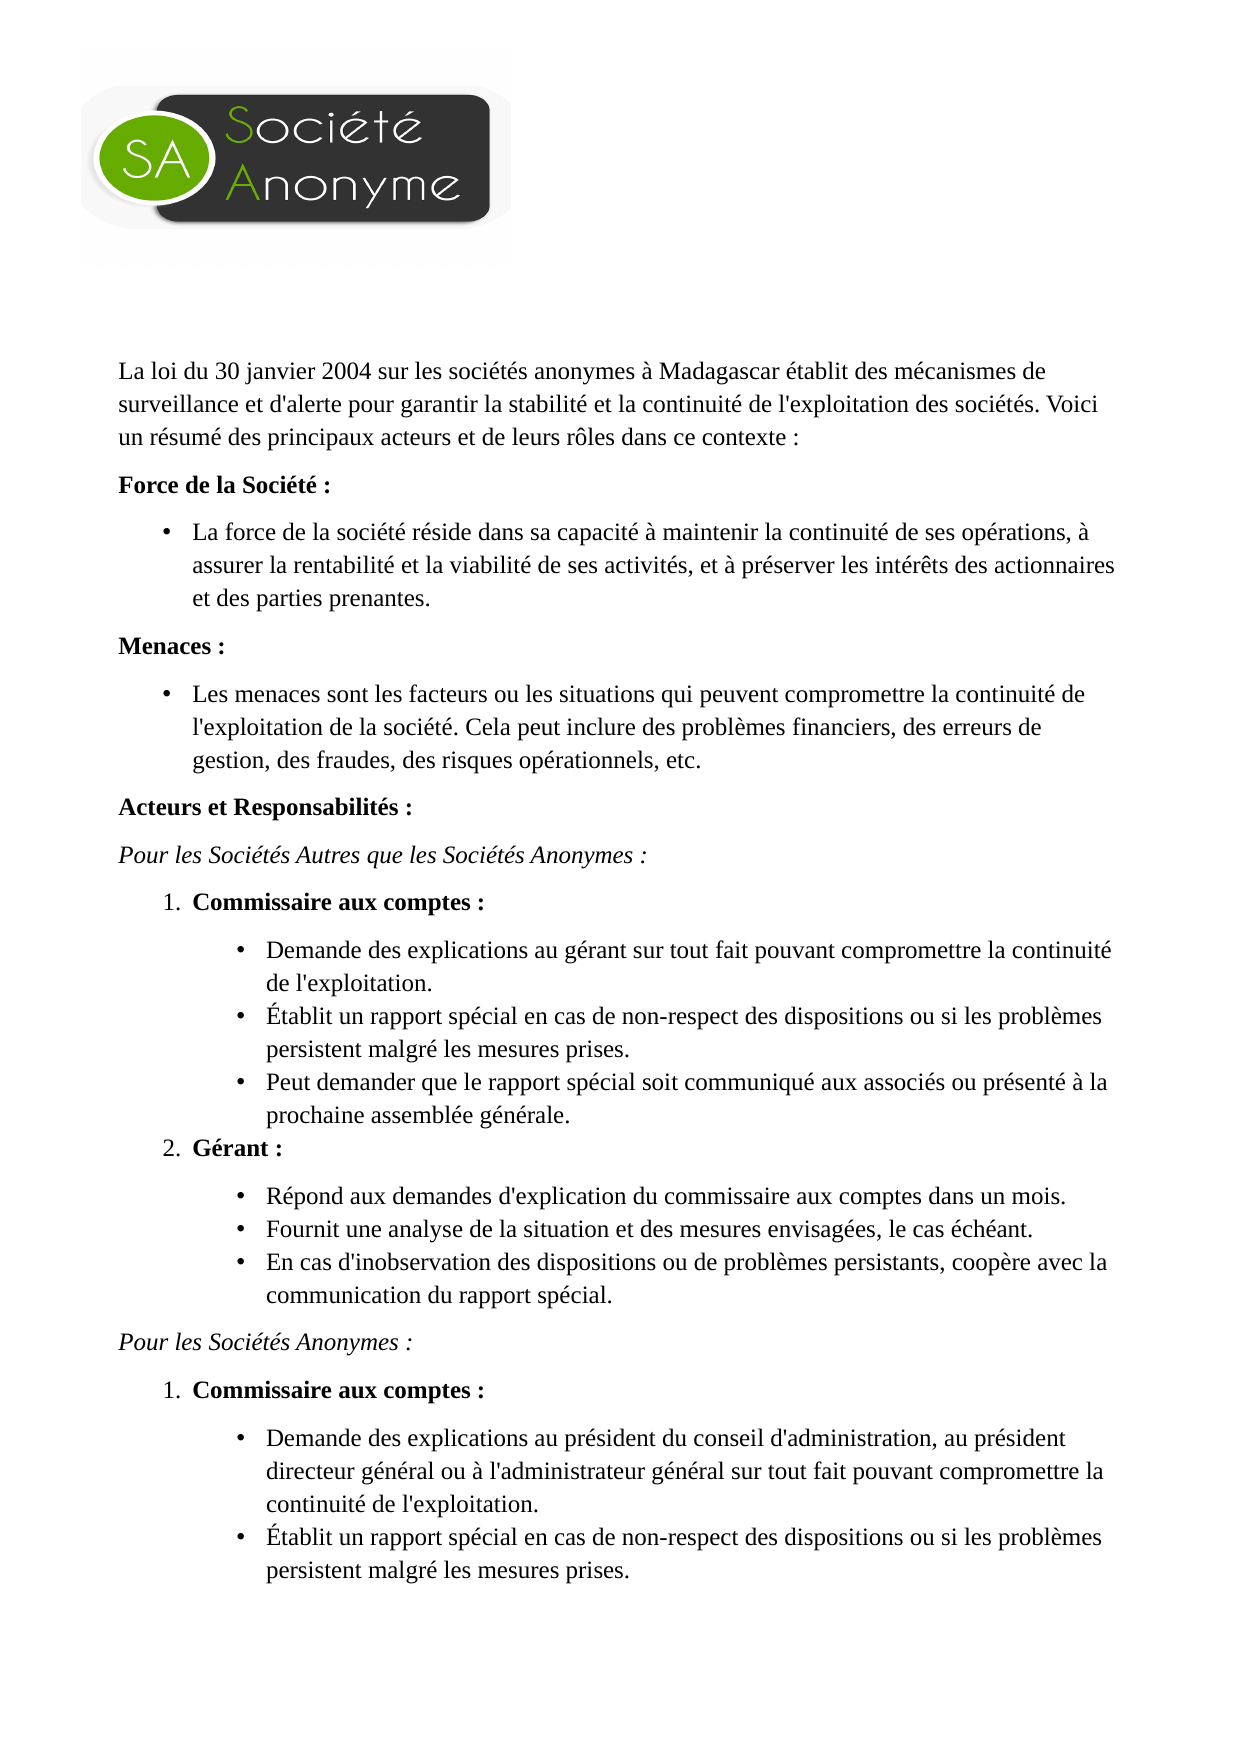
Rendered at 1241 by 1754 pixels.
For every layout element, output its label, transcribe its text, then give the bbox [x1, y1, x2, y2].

text Acteurs et Responsabilités : [118, 792, 1122, 821]
list La force de la société réside dans sa capacité à maintenir la continuité de ses opérations, à assurer la rentabilité et la viabilité de ses activités, et à préserver les intérêts des actionnaires et des parties prenantes. [162, 517, 1122, 612]
list Les menaces sont les facteurs ou les situations qui peuvent compromettre la continuité de l'exploitation de la société. Cela peut inclure des problèmes financiers, des erreurs de gestion, des fraudes, des risques opérationnels, etc. [162, 679, 1122, 773]
picture [81, 47, 511, 269]
text Pour les Sociétés Autres que les Sociétés Anonymes : [118, 840, 1122, 869]
list Demande des explications au gérant sur tout fait pouvant compromettre la continuité de l'exploitation. [236, 935, 1122, 997]
list Commissaire aux comptes : [162, 887, 1122, 916]
list Demande des explications au président du conseil d'administration, au président directeur général ou à l'administrateur général sur tout fait pouvant compromettre la continuité de l'exploitation. [236, 1423, 1122, 1517]
text La loi du 30 janvier 2004 sur les sociétés anonymes à Madagascar établit des mécanismes de surveillance et d'alerte pour garantir la stabilité et la continuité de l'exploitation des sociétés. Voici un résumé des principaux acteurs et de leurs rôles dans ce contexte : [118, 356, 1122, 451]
text Menaces : [118, 631, 1122, 660]
list En cas d'inobservation des dispositions ou de problèmes persistants, coopère avec la communication du rapport spécial. [236, 1247, 1122, 1309]
list Gérant : [162, 1133, 1122, 1162]
list Établit un rapport spécial en cas de non-respect des dispositions ou si les problèmes persistent malgré les mesures prises. [236, 1001, 1122, 1063]
text Force de la Société : [118, 470, 1122, 498]
list Établit un rapport spécial en cas de non-respect des dispositions ou si les problèmes persistent malgré les mesures prises. [236, 1522, 1122, 1583]
text Pour les Sociétés Anonymes : [118, 1327, 1122, 1356]
list Peut demander que le rapport spécial soit communiqué aux associés ou présenté à la prochaine assemblée générale. [236, 1067, 1122, 1129]
list Fournit une analyse de la situation et des mesures envisagées, le cas échéant. [236, 1214, 1122, 1243]
list Répond aux demandes d'explication du commissaire aux comptes dans un mois. [236, 1181, 1122, 1209]
list Commissaire aux comptes : [162, 1375, 1122, 1404]
